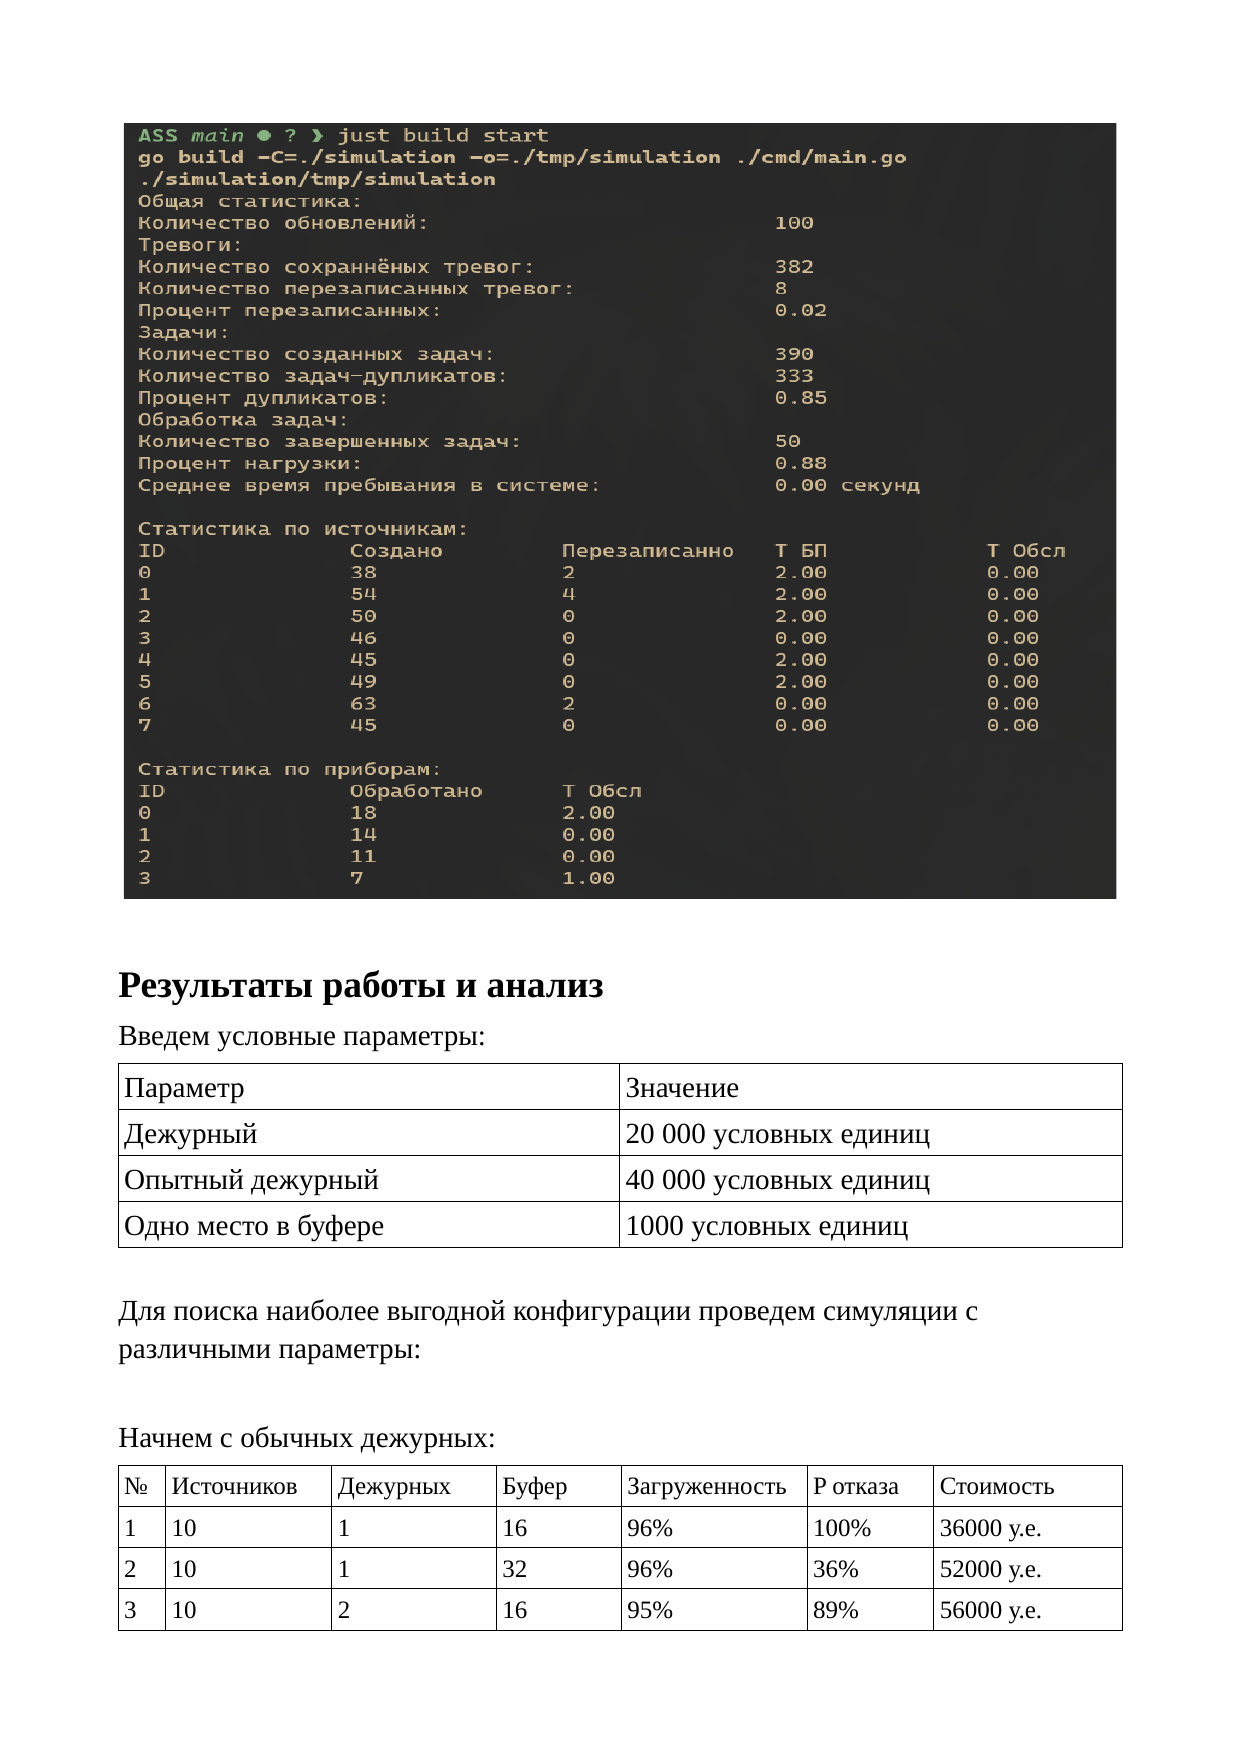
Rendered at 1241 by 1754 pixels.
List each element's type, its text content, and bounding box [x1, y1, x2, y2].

table_header Значение [620, 1064, 1122, 1109]
table_header Параметр [119, 1064, 619, 1109]
table_cell 16 [497, 1507, 621, 1547]
text Начнем с обычных дежурных: [118, 1420, 1122, 1454]
text Введем условные параметры: [118, 1018, 1122, 1052]
table_cell [118, 118, 1122, 938]
table_cell 10 [166, 1589, 331, 1629]
table_cell 32 [497, 1548, 621, 1588]
table_cell 10 [166, 1548, 331, 1588]
table_cell 2 [332, 1589, 496, 1629]
picture [123, 123, 1117, 899]
table_header Стоимость [934, 1466, 1122, 1506]
table_cell 1000 условных единиц [620, 1202, 1122, 1247]
table_cell 52000 у.е. [934, 1548, 1122, 1588]
table_cell 100% [808, 1507, 933, 1547]
table_cell 89% [808, 1589, 933, 1629]
table_cell 36% [808, 1548, 933, 1588]
table_cell 3 [119, 1589, 165, 1629]
subtitle Результаты работы и анализ [118, 963, 1122, 1006]
table_header Загруженность [622, 1466, 807, 1506]
table_cell 1 [119, 1507, 165, 1547]
table_cell 96% [622, 1507, 807, 1547]
table_cell 95% [622, 1589, 807, 1629]
table_cell Одно место в буфере [119, 1202, 619, 1247]
table_cell 56000 у.е. [934, 1589, 1122, 1629]
table_cell 40 000 условных единиц [620, 1156, 1122, 1201]
table_cell Опытный дежурный [119, 1156, 619, 1201]
table_cell 10 [166, 1507, 331, 1547]
table_cell 2 [119, 1548, 165, 1588]
table_cell 1 [332, 1548, 496, 1588]
table_cell 16 [497, 1589, 621, 1629]
table_cell Дежурный [119, 1110, 619, 1155]
table_header № [119, 1466, 165, 1506]
table_header Дежурных [332, 1466, 496, 1506]
table_header P отказа [808, 1466, 933, 1506]
table_cell 20 000 условных единиц [620, 1110, 1122, 1155]
table_header Буфер [497, 1466, 621, 1506]
text Для поиска наиболее выгодной конфигурации проведем симуляции с различными параметры: [118, 1293, 1122, 1365]
table_cell 96% [622, 1548, 807, 1588]
table_header Источников [166, 1466, 331, 1506]
table_cell 1 [332, 1507, 496, 1547]
table_cell 36000 у.е. [934, 1507, 1122, 1547]
